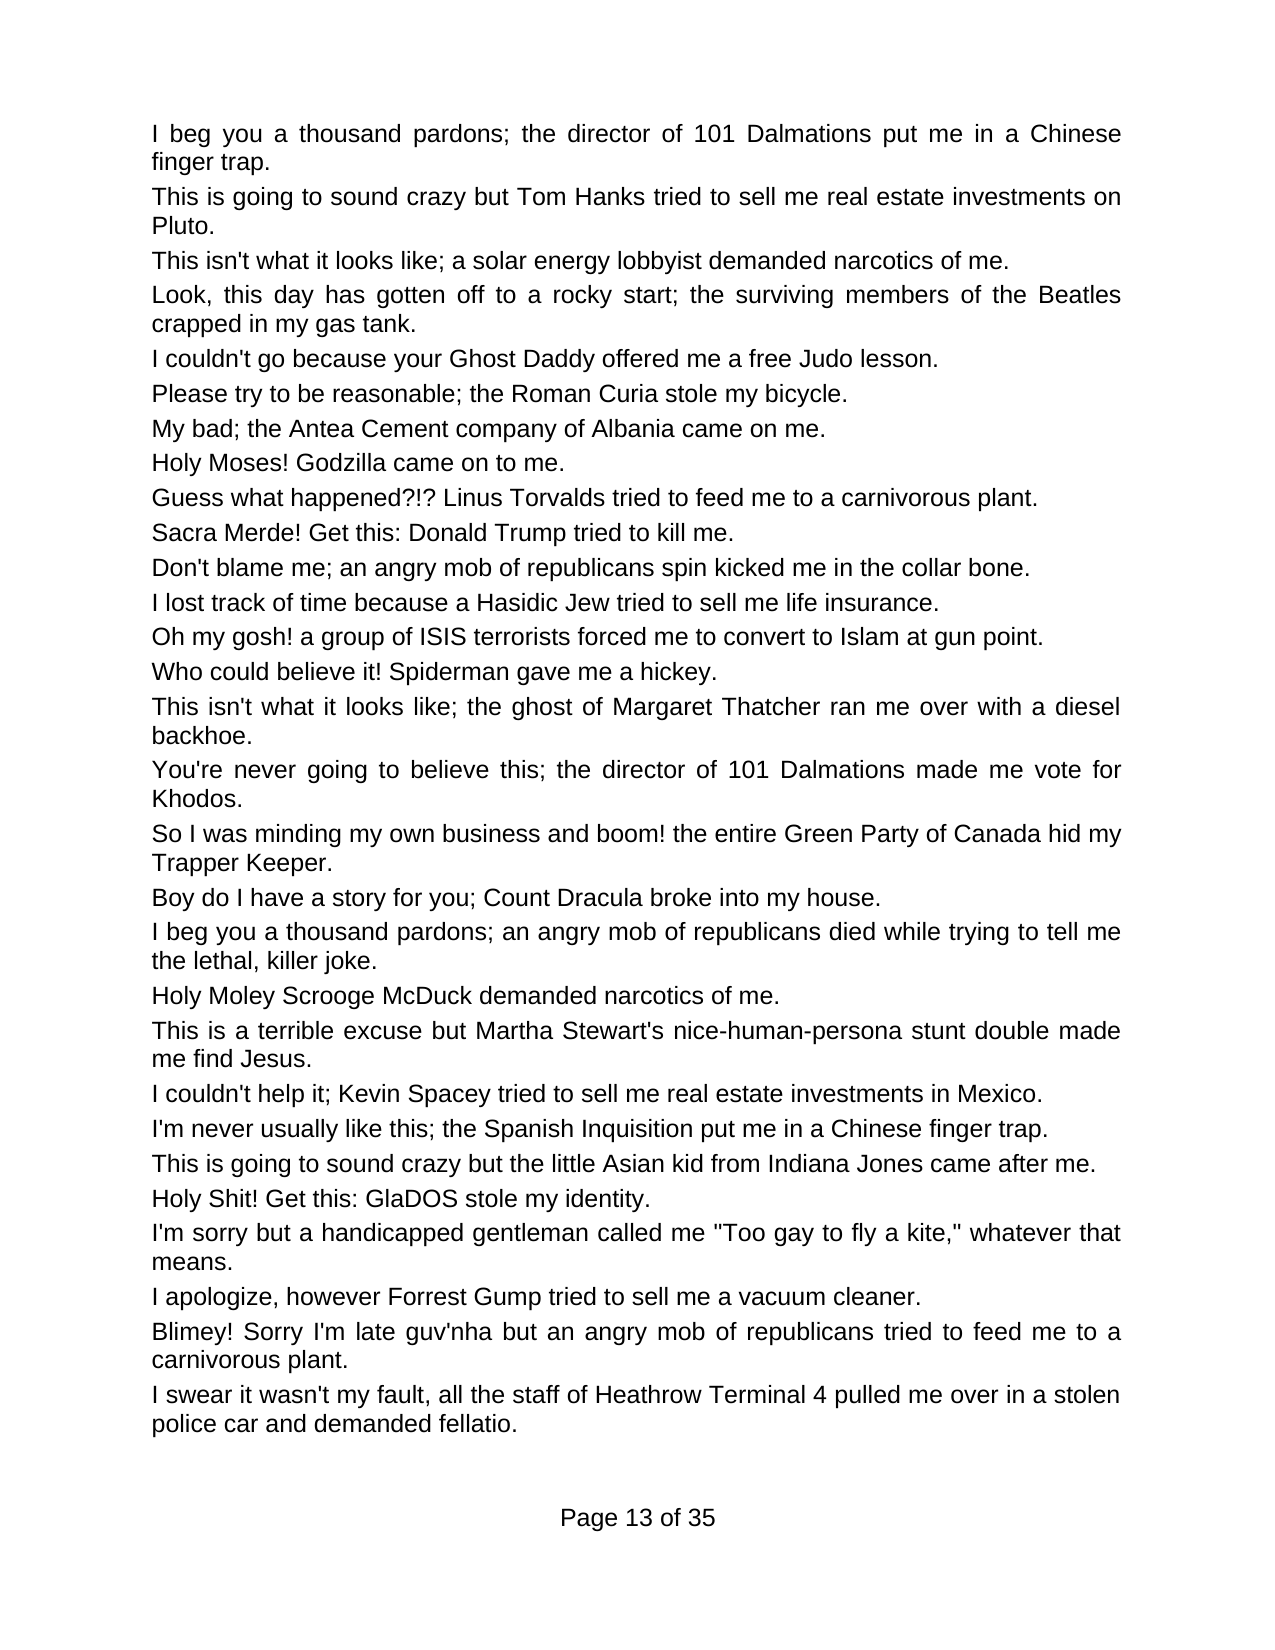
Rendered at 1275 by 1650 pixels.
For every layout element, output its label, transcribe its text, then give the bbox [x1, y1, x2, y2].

text This isn't what it looks like; the ghost of Margaret Thatcher ran me over with a diesel backhoe. [151, 692, 1123, 749]
text Who could believe it! Spiderman gave me a hickey. [151, 657, 1123, 686]
text Don't blame me; an angry mob of republicans spin kicked me in the collar bone. [151, 553, 1123, 581]
text I'm sorry but a handicapped gentleman called me "Too gay to fly a kite," whatever that means. [151, 1218, 1123, 1276]
text Please try to be reasonable; the Roman Curia stole my bicycle. [151, 379, 1123, 407]
text Oh my gosh! a group of ISIS terrorists forced me to convert to Islam at gun point. [151, 622, 1123, 651]
text Look, this day has gotten off to a rocky start; the surviving members of the Beatles crapped in my gas tank. [151, 280, 1123, 338]
text I couldn't go because your Ghost Daddy offered me a free Judo lesson. [151, 344, 1123, 373]
text You're never going to believe this; the director of 101 Dalmations made me vote for Khodos. [151, 755, 1123, 813]
text I beg you a thousand pardons; an angry mob of republicans died while trying to tell me the lethal, killer joke. [151, 917, 1123, 975]
text This is a terrible excuse but Martha Stewart's nice-human-persona stunt double made me find Jesus. [151, 1016, 1123, 1073]
text I beg you a thousand pardons; the director of 101 Dalmations put me in a Chinese finger trap. [151, 118, 1123, 176]
text Blimey! Sorry I'm late guv'nha but an angry mob of republicans tried to feed me to a carnivorous plant. [151, 1317, 1123, 1374]
text My bad; the Antea Cement company of Albania came on me. [151, 413, 1123, 442]
text Holy Moley Scrooge McDuck demanded narcotics of me. [151, 981, 1123, 1009]
text Holy Moses! Godzilla came on to me. [151, 448, 1123, 477]
text This is going to sound crazy but Tom Hanks tried to sell me real estate investments on Pluto. [151, 182, 1123, 239]
text I lost track of time because a Hasidic Jew tried to sell me life insurance. [151, 587, 1123, 616]
text I'm never usually like this; the Spanish Inquisition put me in a Chinese finger trap. [151, 1114, 1123, 1143]
text Sacra Merde! Get this: Donald Trump tried to kill me. [151, 518, 1123, 547]
text This isn't what it looks like; a solar energy lobbyist demanded narcotics of me. [151, 246, 1123, 274]
text Holy Shit! Get this: GlaDOS stole my identity. [151, 1183, 1123, 1212]
text I apologize, however Forrest Gump tried to sell me a vacuum cleaner. [151, 1282, 1123, 1311]
text Guess what happened?!? Linus Torvalds tried to feed me to a carnivorous plant. [151, 483, 1123, 512]
text This is going to sound crazy but the little Asian kid from Indiana Jones came after me. [151, 1149, 1123, 1177]
text I swear it wasn't my fault, all the staff of Heathrow Terminal 4 pulled me over in a stolen police car and demanded fellatio. [151, 1380, 1123, 1438]
text I couldn't help it; Kevin Spacey tried to sell me real estate investments in Mexico. [151, 1079, 1123, 1108]
text So I was minding my own business and boom! the entire Green Party of Canada hid my Trapper Keeper. [151, 819, 1123, 876]
text Boy do I have a story for you; Count Dracula broke into my house. [151, 882, 1123, 911]
